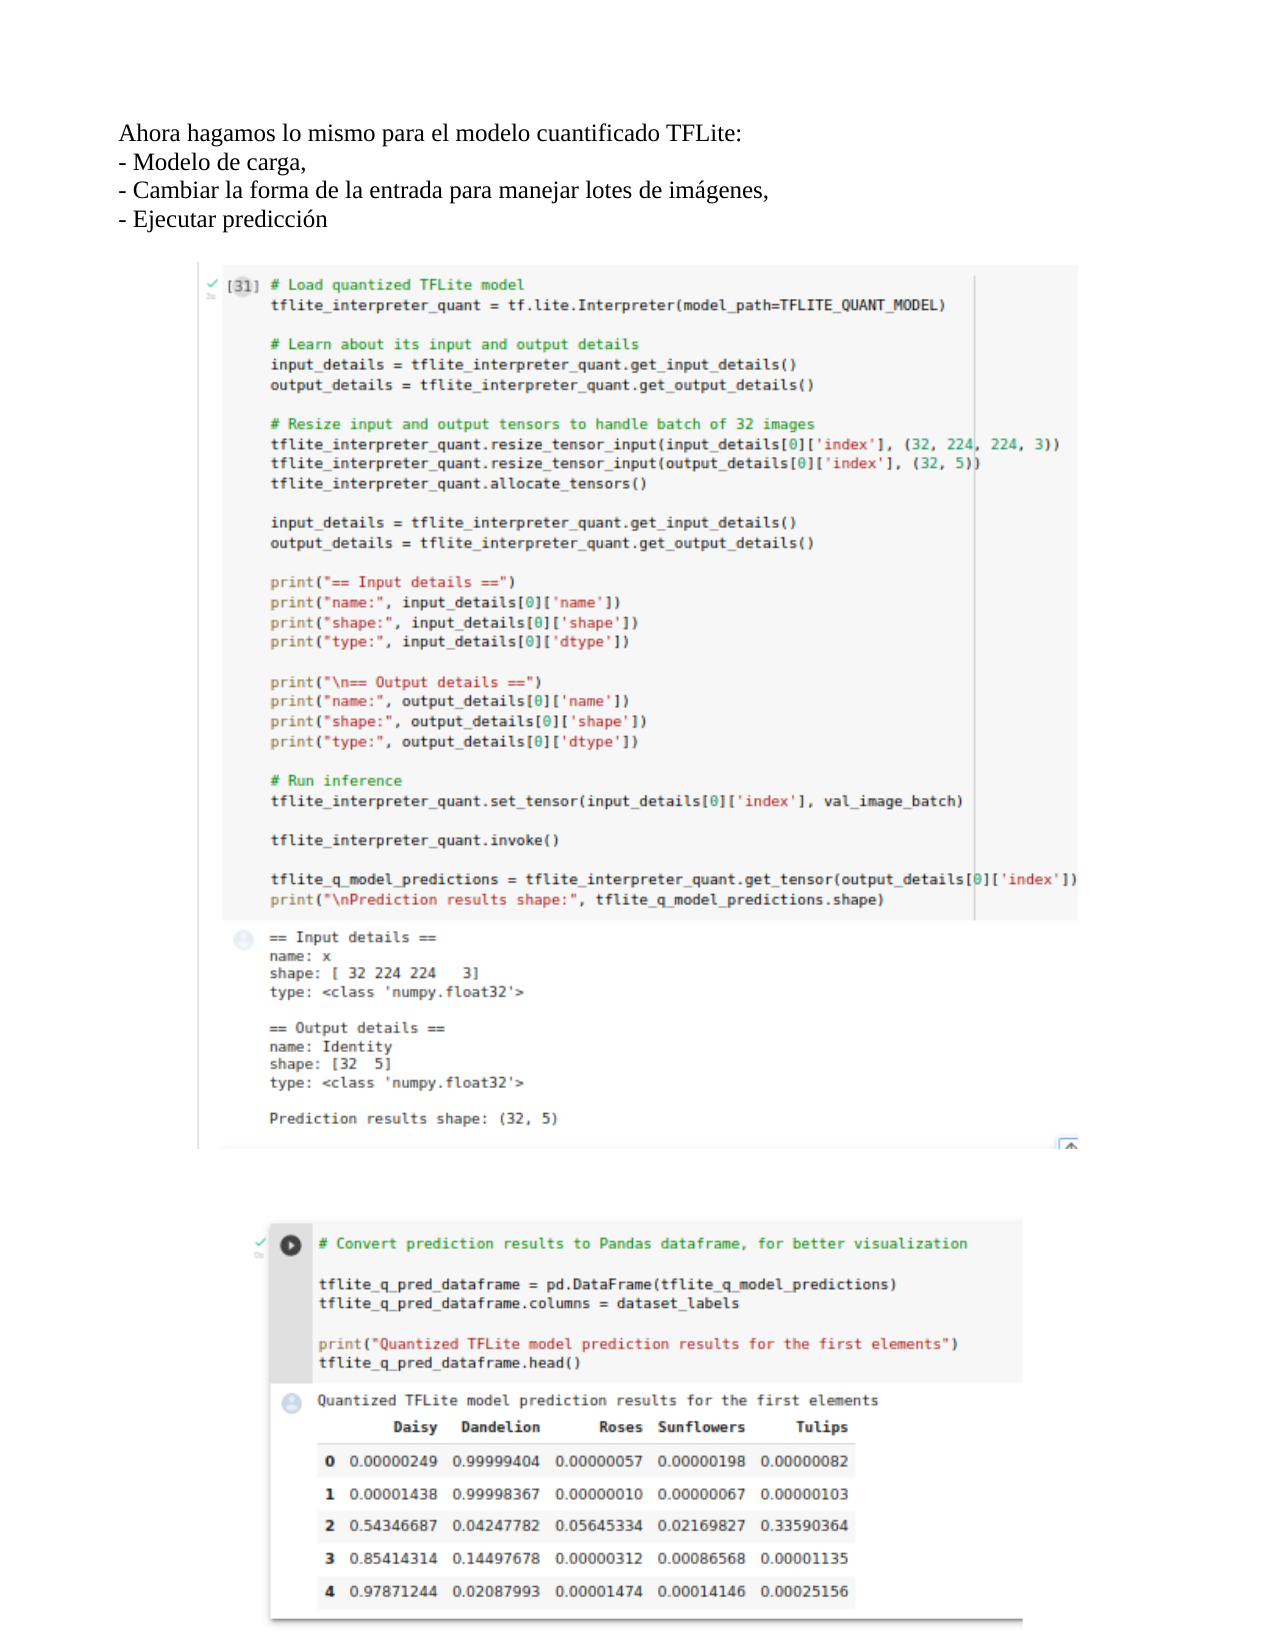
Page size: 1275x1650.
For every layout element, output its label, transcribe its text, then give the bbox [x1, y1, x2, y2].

text - Modelo de carga, [118, 147, 1157, 176]
text Ahora hagamos lo mismo para el modelo cuantificado TFLite: [118, 118, 1157, 147]
picture [252, 1206, 1023, 1630]
text - Cambiar la forma de la entrada para manejar lotes de imágenes, [118, 176, 1157, 204]
picture [196, 262, 1079, 1149]
text - Ejecutar predicción [118, 204, 1157, 233]
